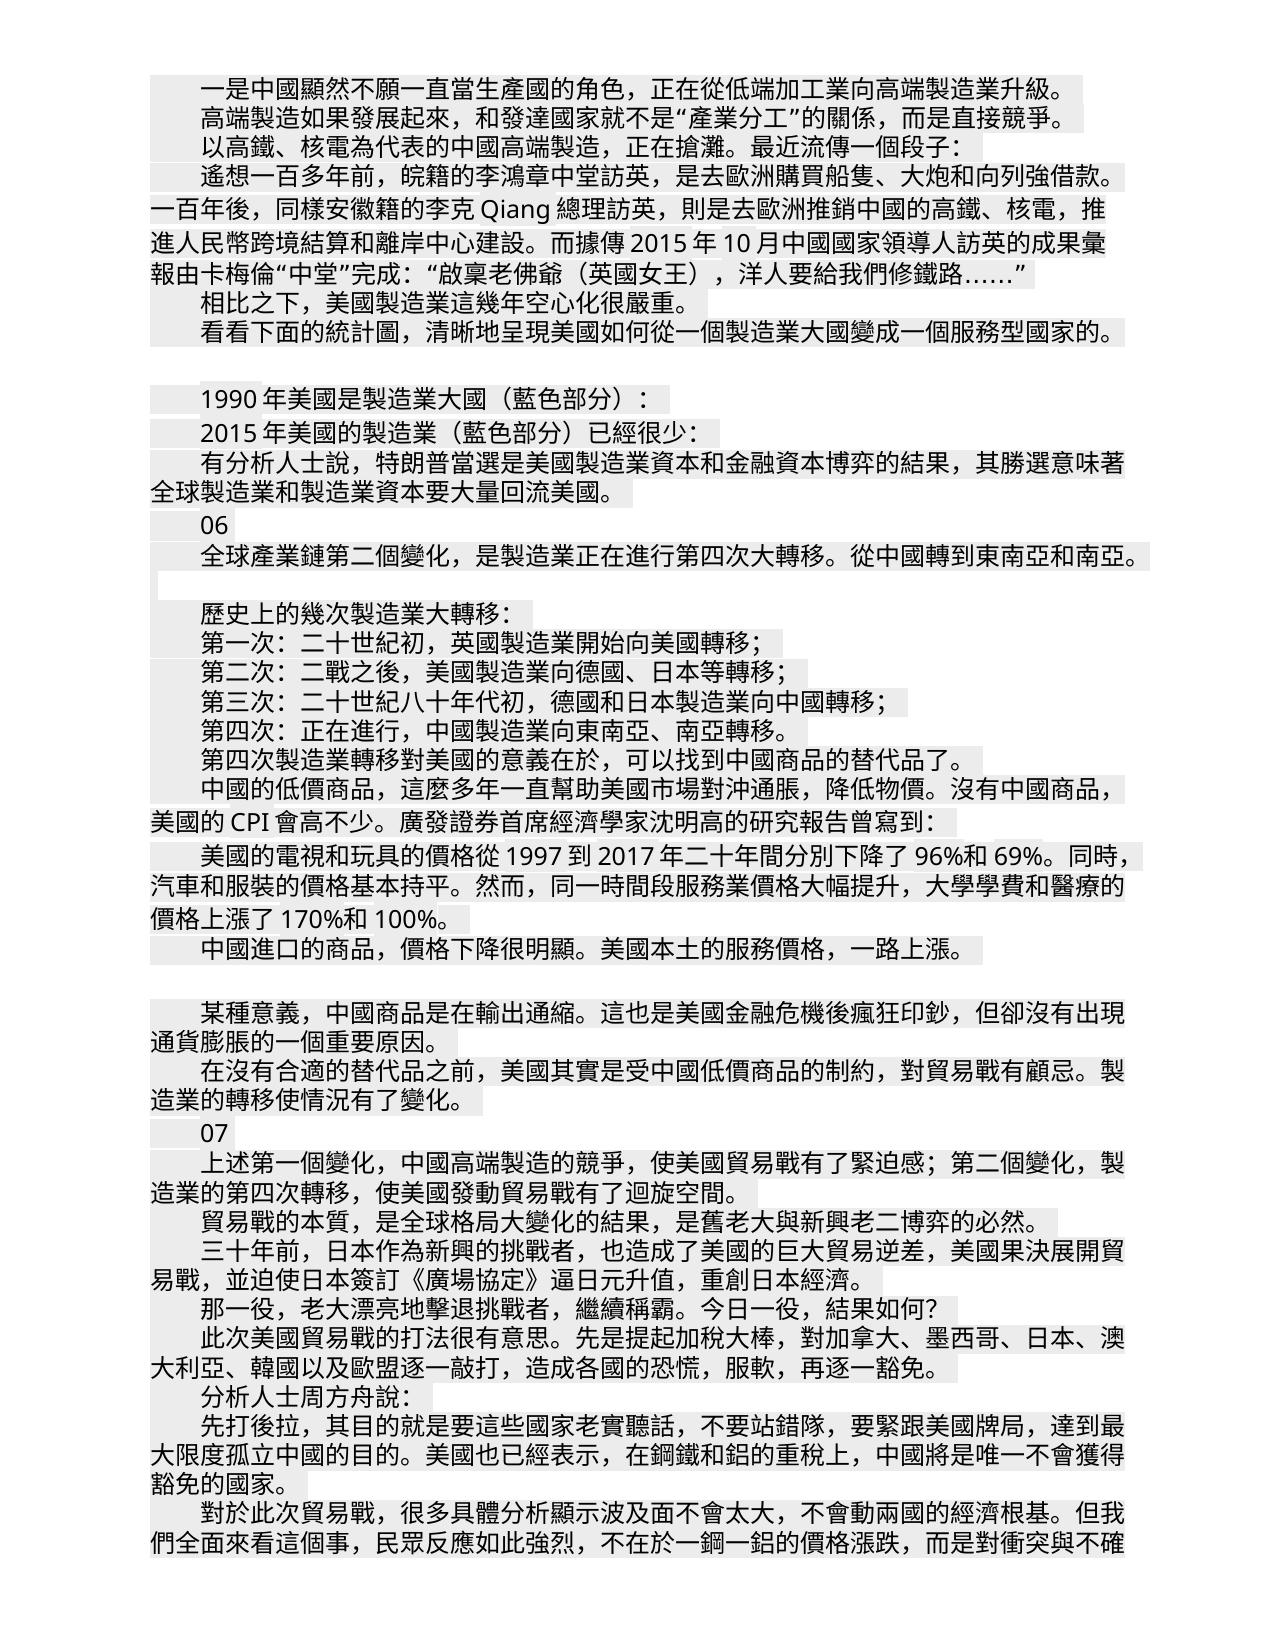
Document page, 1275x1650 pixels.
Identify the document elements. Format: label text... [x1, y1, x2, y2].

text 我先把『大參考』裡面的一篇文章轉成繁體中文排版在這裡給大家看 轉貼---中美貿易戰背後的思考 ---------- 01 中美貿易戰今天淩晨正式開打。它最大的意義，在於確認了人們猜測已久的一個事實：中美關係何時進入修昔底德陷阱？ 新崛起的老二與原有的老大必生衝突，嚴重的甚至訴諸武力，稱為修昔底德陷阱。 最近幾年，隨著中國國力逼近美國，中美之間已經由“會不會陷入修昔底德陷阱”的問題變成“何時陷入”的問題。 今天淩晨可稱為一個標誌，衝突公開化，正式化，陷阱來臨。 它不是貿易衝突那麼簡單，它包含了當下全球政治經濟最深刻的變化。最重要的因素是三個。 02 第一，特朗普的出現加快了老大與老二公開衝突的進程。 特氏跟前任不同，不太提普世價值等大棒，直接算帳，跟你博弈現實利益。 他在競選時就把貿易戰作為主要政綱。 特朗普發動貿易戰的主要邏輯是，美中貿易逆差太大，從1985年到2017年，逆差總數為47380億美元。 這幾萬億美元成為中國外匯儲備的主要來源，成為維持人民幣堅挺的最大籌碼。 過去還好說，現在這個籌碼的擁有者成了最大挑戰者，當然必須得改變，不能讓這麼多錢還往對手手裡流。 這是特朗普團隊的主要邏輯。 03 第二，貿易戰另一個背景，是全球政治世代的更替。 就在幾年前，關於全球政治家缺乏領導力的話題，還是達沃斯之類清談場所的時髦話題。國際政壇沒有強人出現，80年代時鄧小平、雷根、柴契爾夫人、李光耀等超級政治家群星璀燦的情形好多年沒有出現了。 如今，隨著俄羅斯普京、日本安倍晉三、德國默克爾、美國特朗普等強勢領導的執政，全球進入強人崛起時代。 強人處理問題的方式，往往是強硬、直接、結果導向，不傾向於妥協、協商、四平八穩。 強人崛起的外在表現，就是衝突增多。 04 第三，貿易戰最深層次的內涵，是全球產業鏈分工出現了新變化。 長久以來，全球產業鏈形成了三級分工體系：消費國、生產國、資源國，支配權和話語權依次降低。 生產國從資源國買來原料進行加工，生產出成品再賣到消費國。 美國、歐洲是消費國；中國是典型的生產國，世界工廠；非洲、拉美等是資源國。 這個體系以美國為中心進行構建，消費國居於金字塔尖，商品、資本都圍著它轉。生產國和資源國賣東西賺來的錢，通過金融體系（比如美國國債）借給消費國繼續買買買，構成了商品—貨幣的一個全球迴圈。 這套體系最近出現了一些重要變化。 05 一是中國顯然不願一直當生產國的角色，正在從低端加工業向高端製造業升級。 高端製造如果發展起來，和發達國家就不是“產業分工”的關係，而是直接競爭。 以高鐵、核電為代表的中國高端製造，正在搶灘。最近流傳一個段子： 遙想一百多年前，皖籍的李鴻章中堂訪英，是去歐洲購買船隻、大炮和向列強借款。一百年後，同樣安徽籍的李克Qiang總理訪英，則是去歐洲推銷中國的高鐵、核電，推進人民幣跨境結算和離岸中心建設。而據傳2015年10月中國國家領導人訪英的成果彙報由卡梅倫“中堂”完成：“啟稟老佛爺（英國女王），洋人要給我們修鐵路……” 相比之下，美國製造業這幾年空心化很嚴重。 看看下面的統計圖，清晰地呈現美國如何從一個製造業大國變成一個服務型國家的。 1990年美國是製造業大國（藍色部分）： 2015年美國的製造業（藍色部分）已經很少： 有分析人士說，特朗普當選是美國製造業資本和金融資本博弈的結果，其勝選意味著全球製造業和製造業資本要大量回流美國。 06 全球產業鏈第二個變化，是製造業正在進行第四次大轉移。從中國轉到東南亞和南亞。 歷史上的幾次製造業大轉移： 第一次：二十世紀初，英國製造業開始向美國轉移； 第二次：二戰之後，美國製造業向德國、日本等轉移； 第三次：二十世紀八十年代初，德國和日本製造業向中國轉移； 第四次：正在進行，中國製造業向東南亞、南亞轉移。 第四次製造業轉移對美國的意義在於，可以找到中國商品的替代品了。 中國的低價商品，這麼多年一直幫助美國市場對沖通脹，降低物價。沒有中國商品，美國的CPI會高不少。廣發證券首席經濟學家沈明高的研究報告曾寫到： 美國的電視和玩具的價格從1997到2017年二十年間分別下降了96%和69%。同時，汽車和服裝的價格基本持平。然而，同一時間段服務業價格大幅提升，大學學費和醫療的價格上漲了170%和100%。 中國進口的商品，價格下降很明顯。美國本土的服務價格，一路上漲。 某種意義，中國商品是在輸出通縮。這也是美國金融危機後瘋狂印鈔，但卻沒有出現通貨膨脹的一個重要原因。 在沒有合適的替代品之前，美國其實是受中國低價商品的制約，對貿易戰有顧忌。製造業的轉移使情況有了變化。 07 上述第一個變化，中國高端製造的競爭，使美國貿易戰有了緊迫感；第二個變化，製造業的第四次轉移，使美國發動貿易戰有了迴旋空間。 貿易戰的本質，是全球格局大變化的結果，是舊老大與新興老二博弈的必然。 三十年前，日本作為新興的挑戰者，也造成了美國的巨大貿易逆差，美國果決展開貿易戰，並迫使日本簽訂《廣場協定》逼日元升值，重創日本經濟。 那一役，老大漂亮地擊退挑戰者，繼續稱霸。今日一役，結果如何？ 此次美國貿易戰的打法很有意思。先是提起加稅大棒，對加拿大、墨西哥、日本、澳大利亞、韓國以及歐盟逐一敲打，造成各國的恐慌，服軟，再逐一豁免。 分析人士周方舟說： 先打後拉，其目的就是要這些國家老實聽話，不要站錯隊，要緊跟美國牌局，達到最大限度孤立中國的目的。美國也已經表示，在鋼鐵和鋁的重稅上，中國將是唯一不會獲得豁免的國家。 對於此次貿易戰，很多具體分析顯示波及面不會太大，不會動兩國的經濟根基。但我們全面來看這個事，民眾反應如此強烈，不在於一鋼一鋁的價格漲跌，而是對衝突與不確定性成為時代主題的茫然無措。 此次貿易戰最後也許不會鬧得太大，但它揭開了一個新階段，世界上最大兩個國家公開對抗或許會持續的以不同形式進行。 特朗普剛上臺不久，特意請老謀深算的基辛格閉門深談，此後，特朗普與普京的互動頻密。有人猜測，在40年前提出聯中抗俄戰略的基辛格，此次給特朗普獻策：聯俄抗中。因為中國成了最大對手。 不久前，特朗普政府制定的《國家安全戰略報告》，首次從國家戰略層面確立了中國是美國的戰略對立面，稱中國為“競爭對手”和“修正主義”國家。 這“標誌著尼克森開創的中美戰略合作關係、克林頓、小布希鞏固的中美戰略夥伴關係的結束，正式進入中美戰略對立階段”。 08 中國顯然不會按美國的節奏行事。 原來流到中國的美元，很大部分以購買美債和其他投資的形式回到美國，現在開始往“一帶一路”投，打破美國主導的三級分工體系。 同時，中國推行以人民幣來進行石油結算，俄羅斯、巴西、委內瑞拉等資源國同意接受。這是石油交易去美元化的一步棋。 石油美元是美元霸權的根基，這步棋戰略意義極大。 這些方面的影響，未來都會遠遠大於貿易戰。 09 貿易戰所開啟的時代宏大變化，跟個人有什麼關係？ 1.對抗性時代來臨。外部衝突會指數級增加，與此對應，外部危機所帶來的內部權威集中會成為全球的常態。 2.貿易戰如發展至極端，中國低價商品的缺失，會使美國通脹加速，引發更強烈的加息舉動，股市和樓市遭遇動盪。 3.全面貿易戰也會影響中國的經濟增長，可能會促使經濟刺激政策出臺，也可能會倒逼國內的改革。 4.這是一場國家意志主導，席捲千千萬萬企業和消費者的戰爭。國家權力和權威是主角，個人十分渺小。我們註定進入一個宏大敘事、個體微小的時代。 [150, 75, 1125, 1558]
